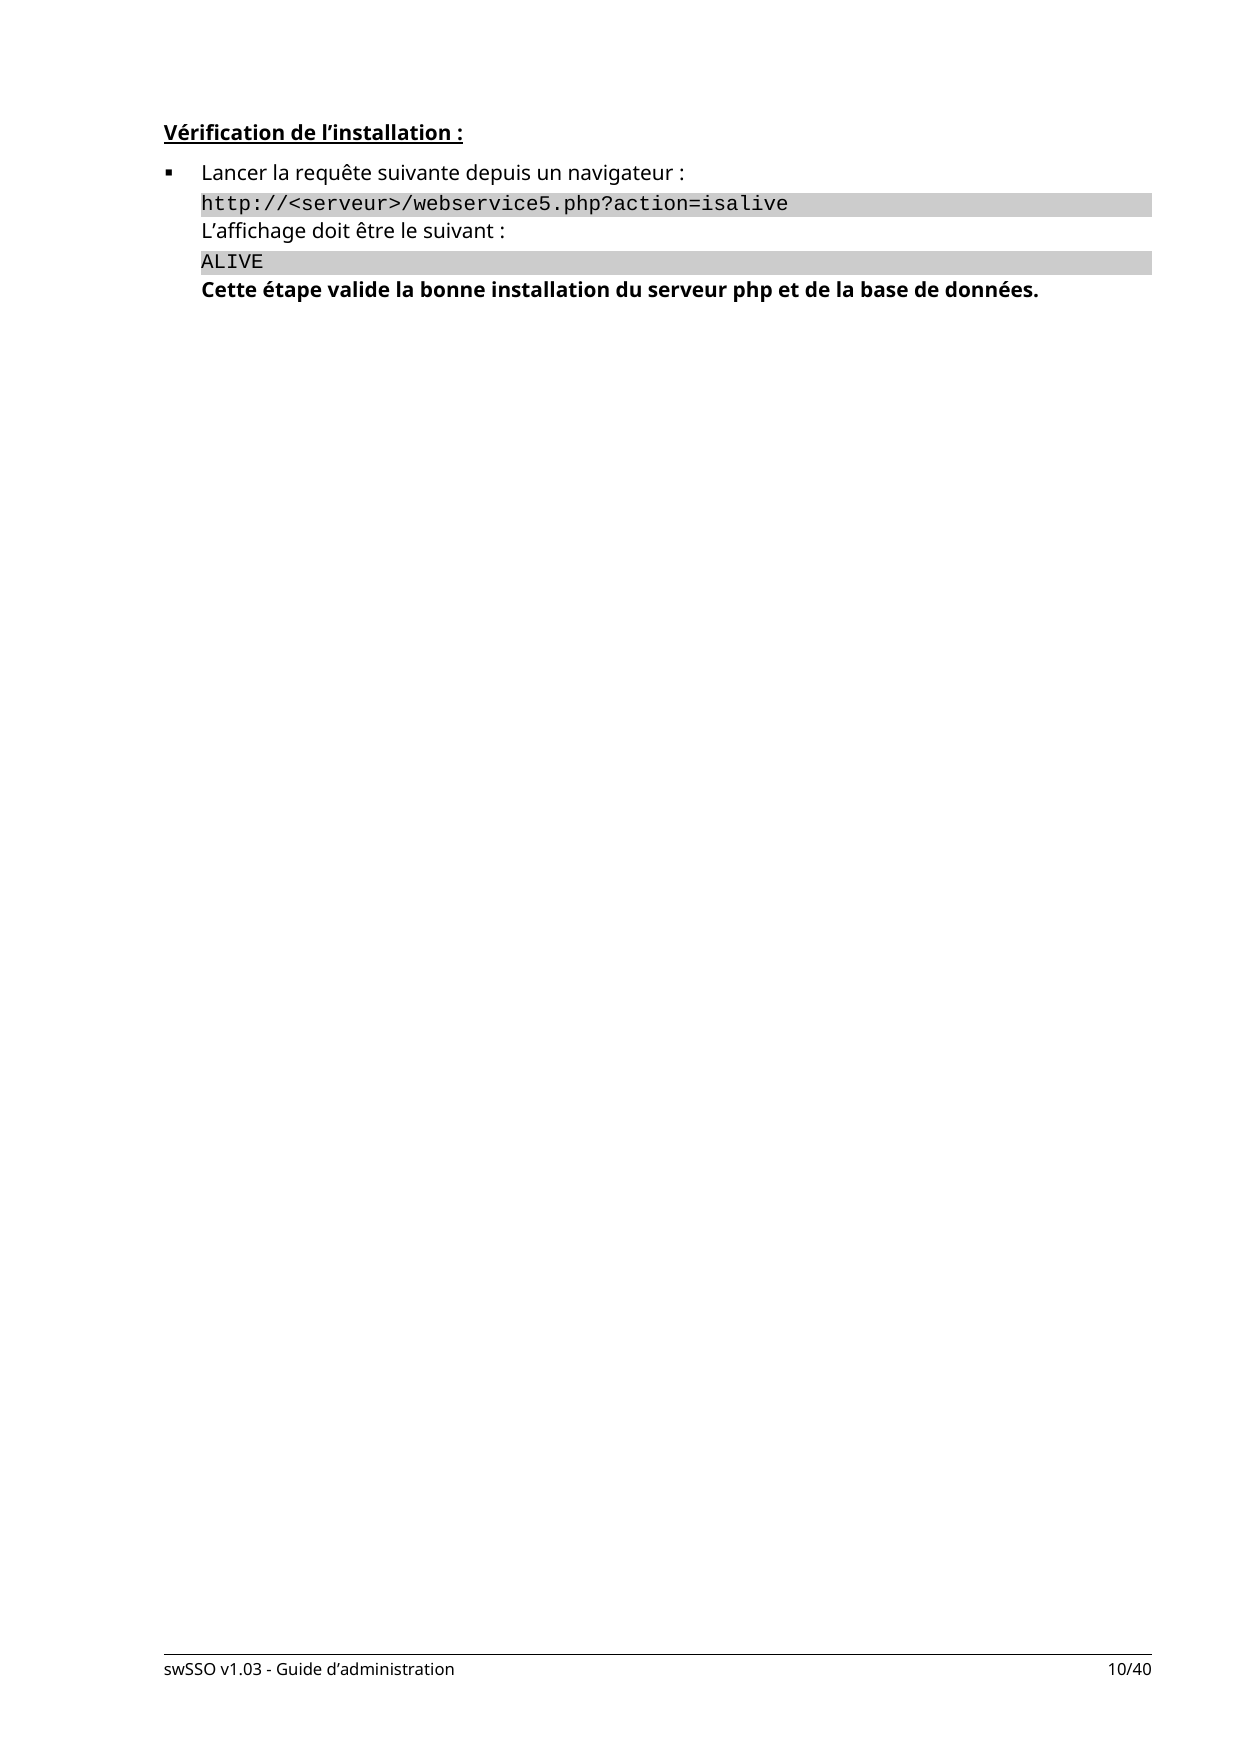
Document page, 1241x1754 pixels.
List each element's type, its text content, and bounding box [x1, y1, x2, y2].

text ALIVE [201, 251, 1152, 275]
text http://<serveur>/webservice5.php?action=isalive [201, 193, 1152, 217]
list Lancer la requête suivante depuis un navigateur : [164, 158, 1152, 187]
text L’affichage doit être le suivant : [201, 217, 1152, 245]
text Cette étape valide la bonne installation du serveur php et de la base de données. [201, 275, 1152, 303]
text Vérification de l’installation : [164, 118, 1152, 147]
